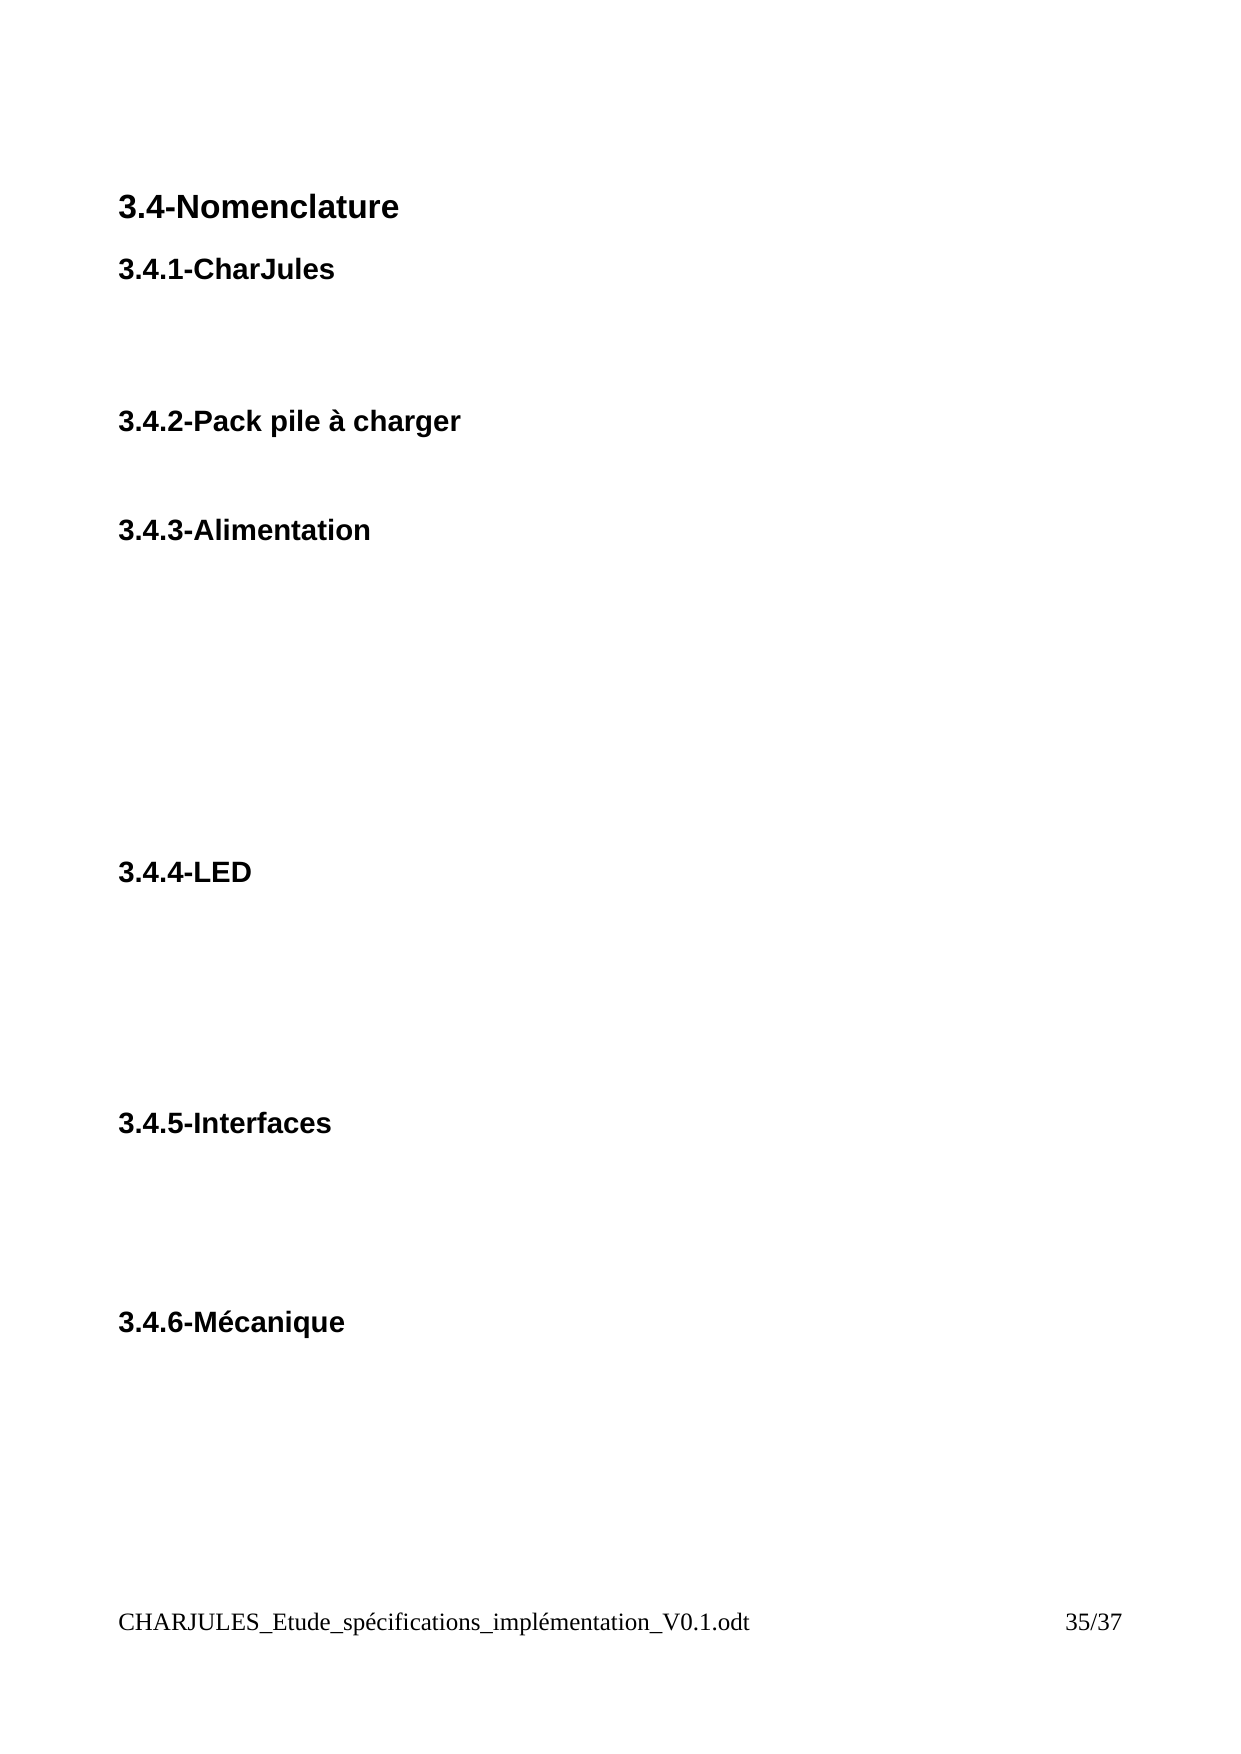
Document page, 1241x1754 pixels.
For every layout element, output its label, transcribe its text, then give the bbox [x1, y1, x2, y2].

subtitle 3.4-Nomenclature [118, 187, 1122, 225]
subtitle 3.4.5-Interfaces [118, 1106, 1122, 1140]
subtitle 3.4.4-LED [118, 855, 1122, 888]
subtitle 3.4.6-Mécanique [118, 1305, 1122, 1339]
subtitle 3.4.1-CharJules [118, 252, 1122, 286]
subtitle 3.4.2-Pack pile à charger [118, 404, 1122, 438]
subtitle 3.4.3-Alimentation [118, 512, 1122, 546]
